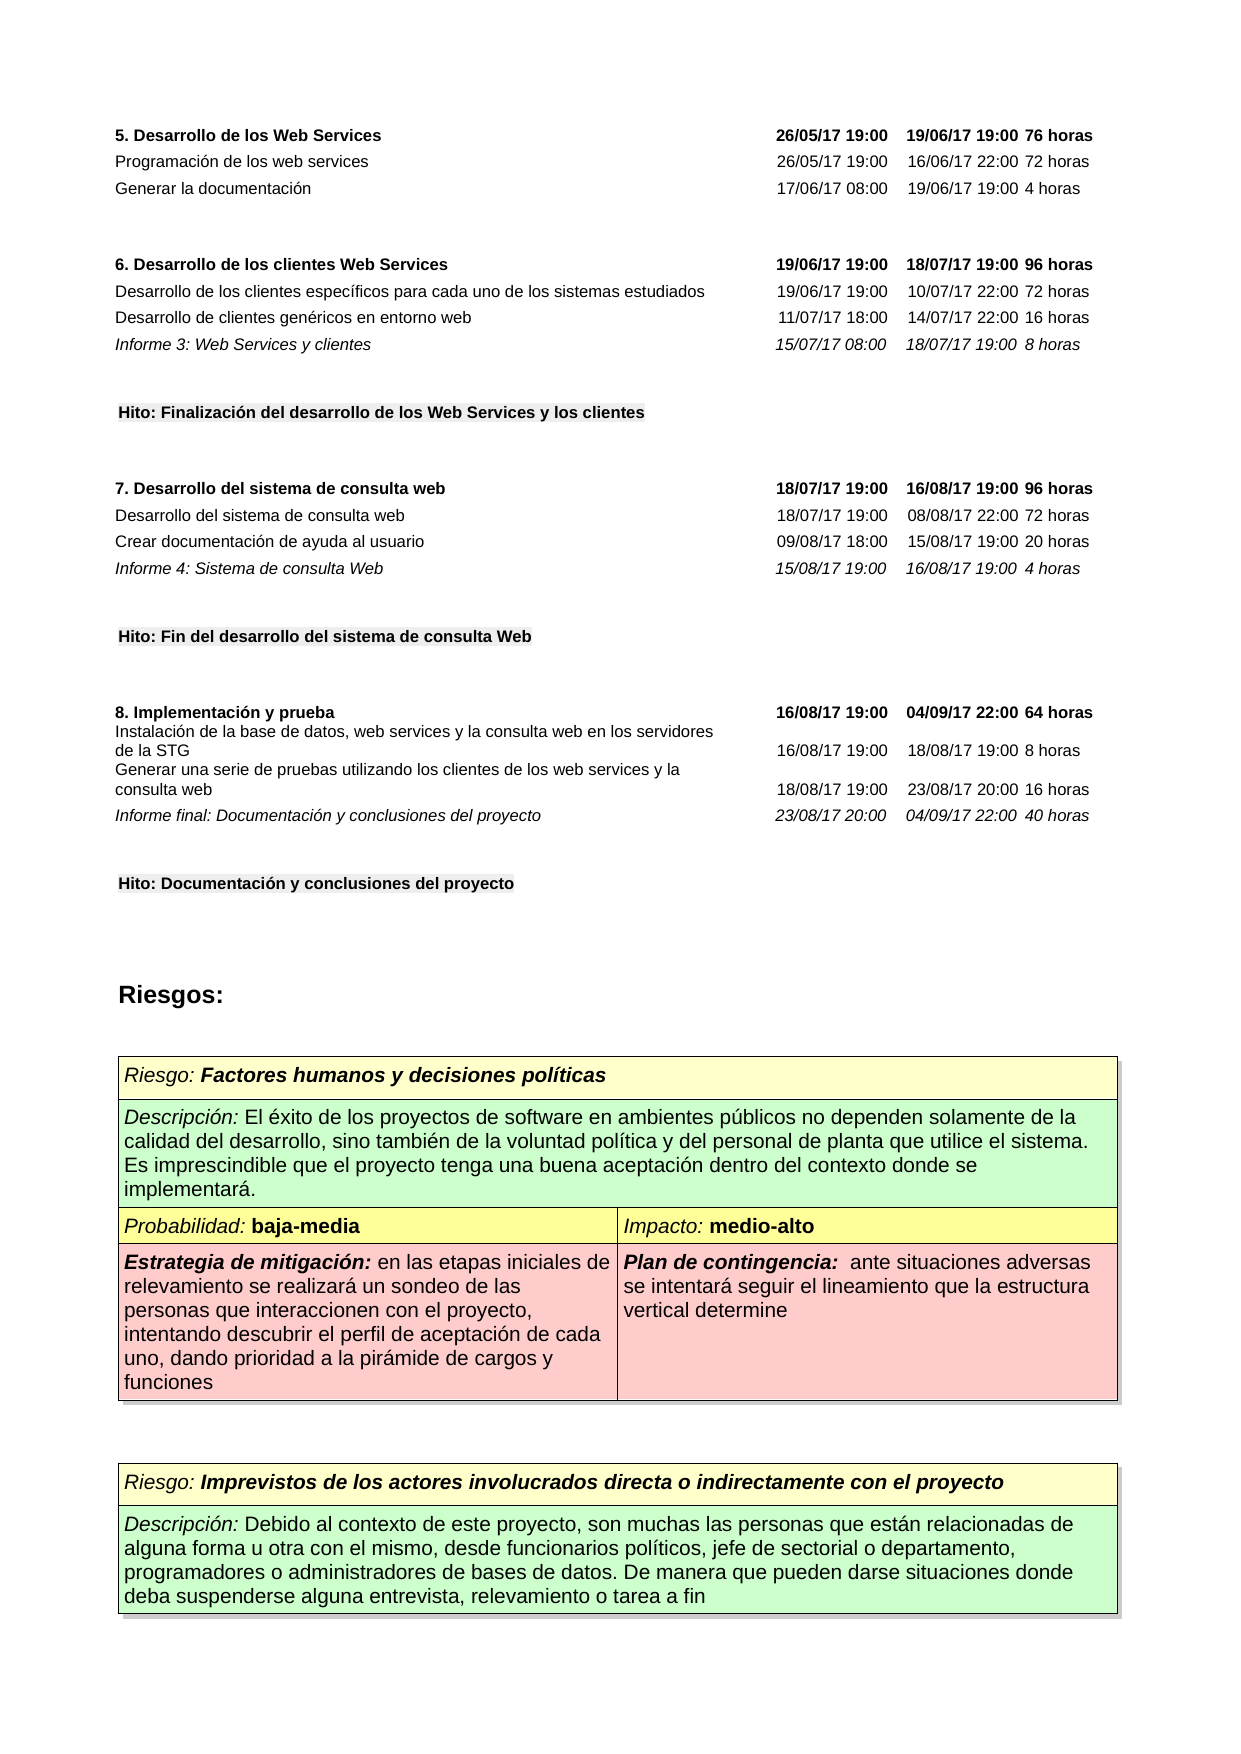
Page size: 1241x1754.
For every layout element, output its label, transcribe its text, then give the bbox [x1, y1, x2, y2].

table_header 5. Desarrollo de los Web Services [112, 118, 738, 145]
table_cell Plan de contingencia: ante situaciones adversas se intentará seguir el lineamiento que la estructura vertical determine [618, 1244, 1117, 1399]
table_cell Informe 3: Web Services y clientes [112, 327, 738, 354]
table_cell 18/07/17 19:00 [738, 498, 891, 524]
table_header 26/05/17 19:00 [738, 118, 891, 145]
table_cell Informe 4: Sistema de consulta Web [112, 551, 738, 578]
table_header Riesgo: Imprevistos de los actores involucrados directa o indirectamente con el proyecto [119, 1464, 1117, 1505]
table_header 96 horas [1021, 471, 1122, 498]
table_cell 18/08/17 19:00 [891, 722, 1021, 760]
table_header 96 horas [1021, 247, 1122, 274]
table_cell 26/05/17 19:00 [738, 145, 891, 171]
table_cell 72 horas [1021, 274, 1122, 301]
table_cell Desarrollo del sistema de consulta web [112, 498, 738, 524]
text Hito: Fin del desarrollo del sistema de consulta Web [118, 627, 1122, 646]
table_cell Impacto: medio-alto [618, 1208, 1117, 1243]
table_cell 08/08/17 22:00 [891, 498, 1021, 524]
table_cell 15/07/17 08:00 [738, 327, 891, 354]
table_cell Estrategia de mitigación: en las etapas iniciales de relevamiento se realizará un sondeo de las personas que interaccionen con el proyecto, intentando descubrir el perfil de aceptación de cada uno, dando prioridad a la pirámide de cargos y funciones [119, 1244, 617, 1399]
table_cell 15/08/17 19:00 [738, 551, 891, 578]
table_cell 14/07/17 22:00 [891, 301, 1021, 327]
text Riesgos: [118, 979, 1122, 1008]
table_cell Desarrollo de los clientes específicos para cada uno de los sistemas estudiados [112, 274, 738, 301]
table_cell 16 horas [1021, 760, 1122, 798]
table_cell Informe final: Documentación y conclusiones del proyecto [112, 799, 738, 825]
table_header 8. Implementación y prueba [112, 695, 738, 722]
table_cell Instalación de la base de datos, web services y la consulta web en los servidores de la STG [112, 722, 738, 760]
table_cell 20 horas [1021, 525, 1122, 551]
table_cell 72 horas [1021, 145, 1122, 171]
table_cell Desarrollo de clientes genéricos en entorno web [112, 301, 738, 327]
table_cell 09/08/17 18:00 [738, 525, 891, 551]
table_cell 15/08/17 19:00 [891, 525, 1021, 551]
table_header Riesgo: Factores humanos y decisiones políticas [119, 1057, 1117, 1098]
table_header 76 horas [1021, 118, 1122, 145]
table_cell 8 horas [1021, 722, 1122, 760]
table_cell Generar la documentación [112, 171, 738, 198]
table_cell Descripción: Debido al contexto de este proyecto, son muchas las personas que están relacionadas de alguna forma u otra con el mismo, desde funcionarios políticos, jefe de sectorial o departamento, programadores o administradores de bases de datos. De manera que pueden darse situaciones donde deba suspenderse alguna entrevista, relevamiento o tarea a fin [119, 1506, 1117, 1613]
table_header 04/09/17 22:00 [891, 695, 1021, 722]
table_cell 16/08/17 19:00 [738, 722, 891, 760]
table_header 7. Desarrollo del sistema de consulta web [112, 471, 738, 498]
table_cell Probabilidad: baja-media [119, 1208, 617, 1243]
table_header 16/08/17 19:00 [891, 471, 1021, 498]
table_cell Crear documentación de ayuda al usuario [112, 525, 738, 551]
table_cell 4 horas [1021, 551, 1122, 578]
table_cell 11/07/17 18:00 [738, 301, 891, 327]
table_header 64 horas [1021, 695, 1122, 722]
table_cell 04/09/17 22:00 [891, 799, 1021, 825]
table_header 19/06/17 19:00 [738, 247, 891, 274]
table_header 6. Desarrollo de los clientes Web Services [112, 247, 738, 274]
table_cell 16/06/17 22:00 [891, 145, 1021, 171]
table_header 19/06/17 19:00 [891, 118, 1021, 145]
table_cell 16 horas [1021, 301, 1122, 327]
table_cell Generar una serie de pruebas utilizando los clientes de los web services y la consulta web [112, 760, 738, 798]
table_cell Programación de los web services [112, 145, 738, 171]
table_cell 16/08/17 19:00 [891, 551, 1021, 578]
text Hito: Finalización del desarrollo de los Web Services y los clientes [118, 403, 1122, 422]
table_header 16/08/17 19:00 [738, 695, 891, 722]
table_cell 17/06/17 08:00 [738, 171, 891, 198]
table_cell 23/08/17 20:00 [891, 760, 1021, 798]
table_cell 4 horas [1021, 171, 1122, 198]
table_cell 8 horas [1021, 327, 1122, 354]
table_cell 10/07/17 22:00 [891, 274, 1021, 301]
text Hito: Documentación y conclusiones del proyecto [118, 874, 1122, 893]
table_cell 72 horas [1021, 498, 1122, 524]
table_header 18/07/17 19:00 [738, 471, 891, 498]
table_cell 19/06/17 19:00 [891, 171, 1021, 198]
table_cell 18/08/17 19:00 [738, 760, 891, 798]
table_header 18/07/17 19:00 [891, 247, 1021, 274]
table_cell 18/07/17 19:00 [891, 327, 1021, 354]
table_cell 19/06/17 19:00 [738, 274, 891, 301]
table_cell 23/08/17 20:00 [738, 799, 891, 825]
table_cell 40 horas [1021, 799, 1122, 825]
table_cell Descripción: El éxito de los proyectos de software en ambientes públicos no dependen solamente de la calidad del desarrollo, sino también de la voluntad política y del personal de planta que utilice el sistema. Es imprescindible que el proyecto tenga una buena aceptación dentro del contexto donde se implementará. [119, 1100, 1117, 1207]
